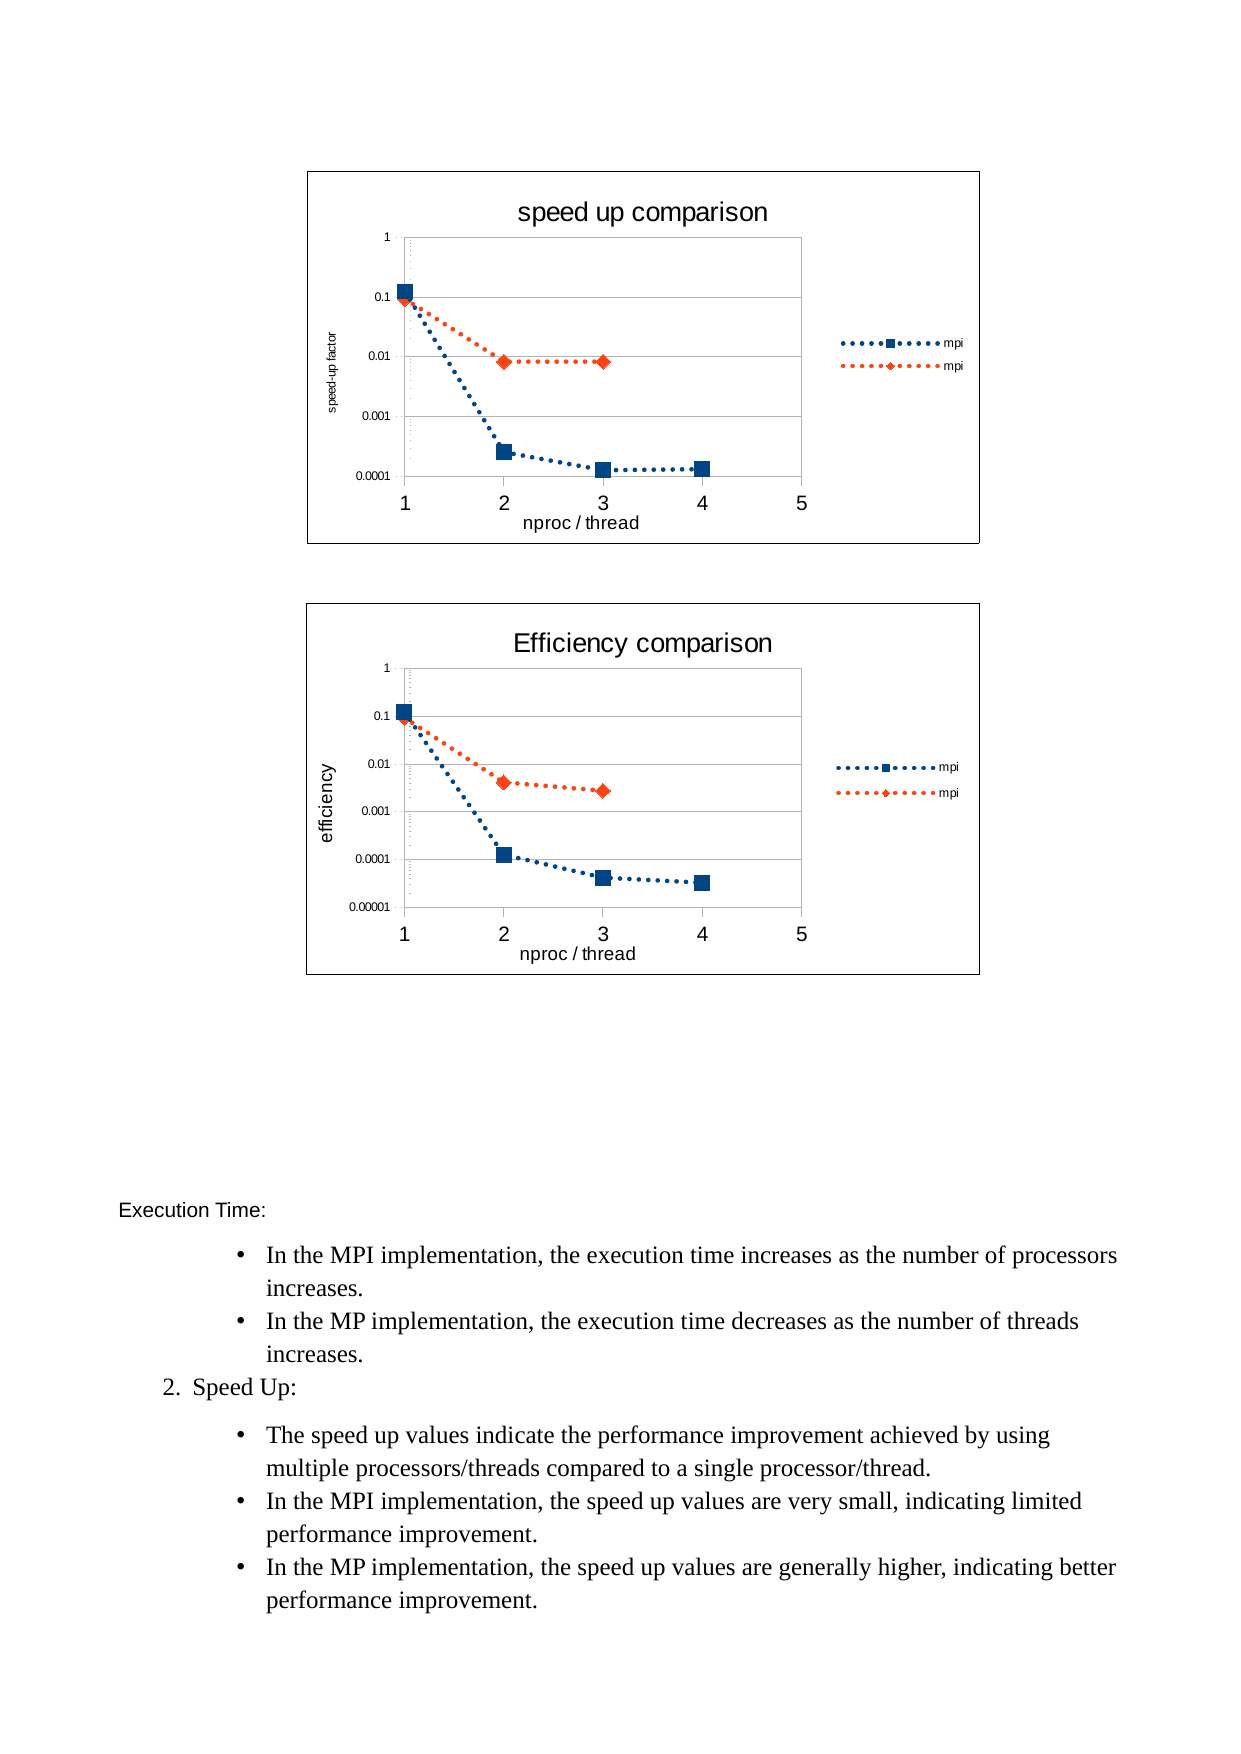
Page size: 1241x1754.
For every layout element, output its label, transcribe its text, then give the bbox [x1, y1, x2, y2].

text Execution Time: [118, 1198, 1122, 1222]
list The speed up values indicate the performance improvement achieved by using multiple processors/threads compared to a single processor/thread. [236, 1420, 1122, 1482]
list In the MPI implementation, the execution time increases as the number of processors increases. [236, 1240, 1122, 1302]
list In the MP implementation, the execution time decreases as the number of threads increases. [236, 1306, 1122, 1368]
list In the MPI implementation, the speed up values are very small, indicating limited performance improvement. [236, 1486, 1122, 1548]
list In the MP implementation, the speed up values are generally higher, indicating better performance improvement. [236, 1552, 1122, 1614]
list Speed Up: [162, 1372, 1122, 1401]
